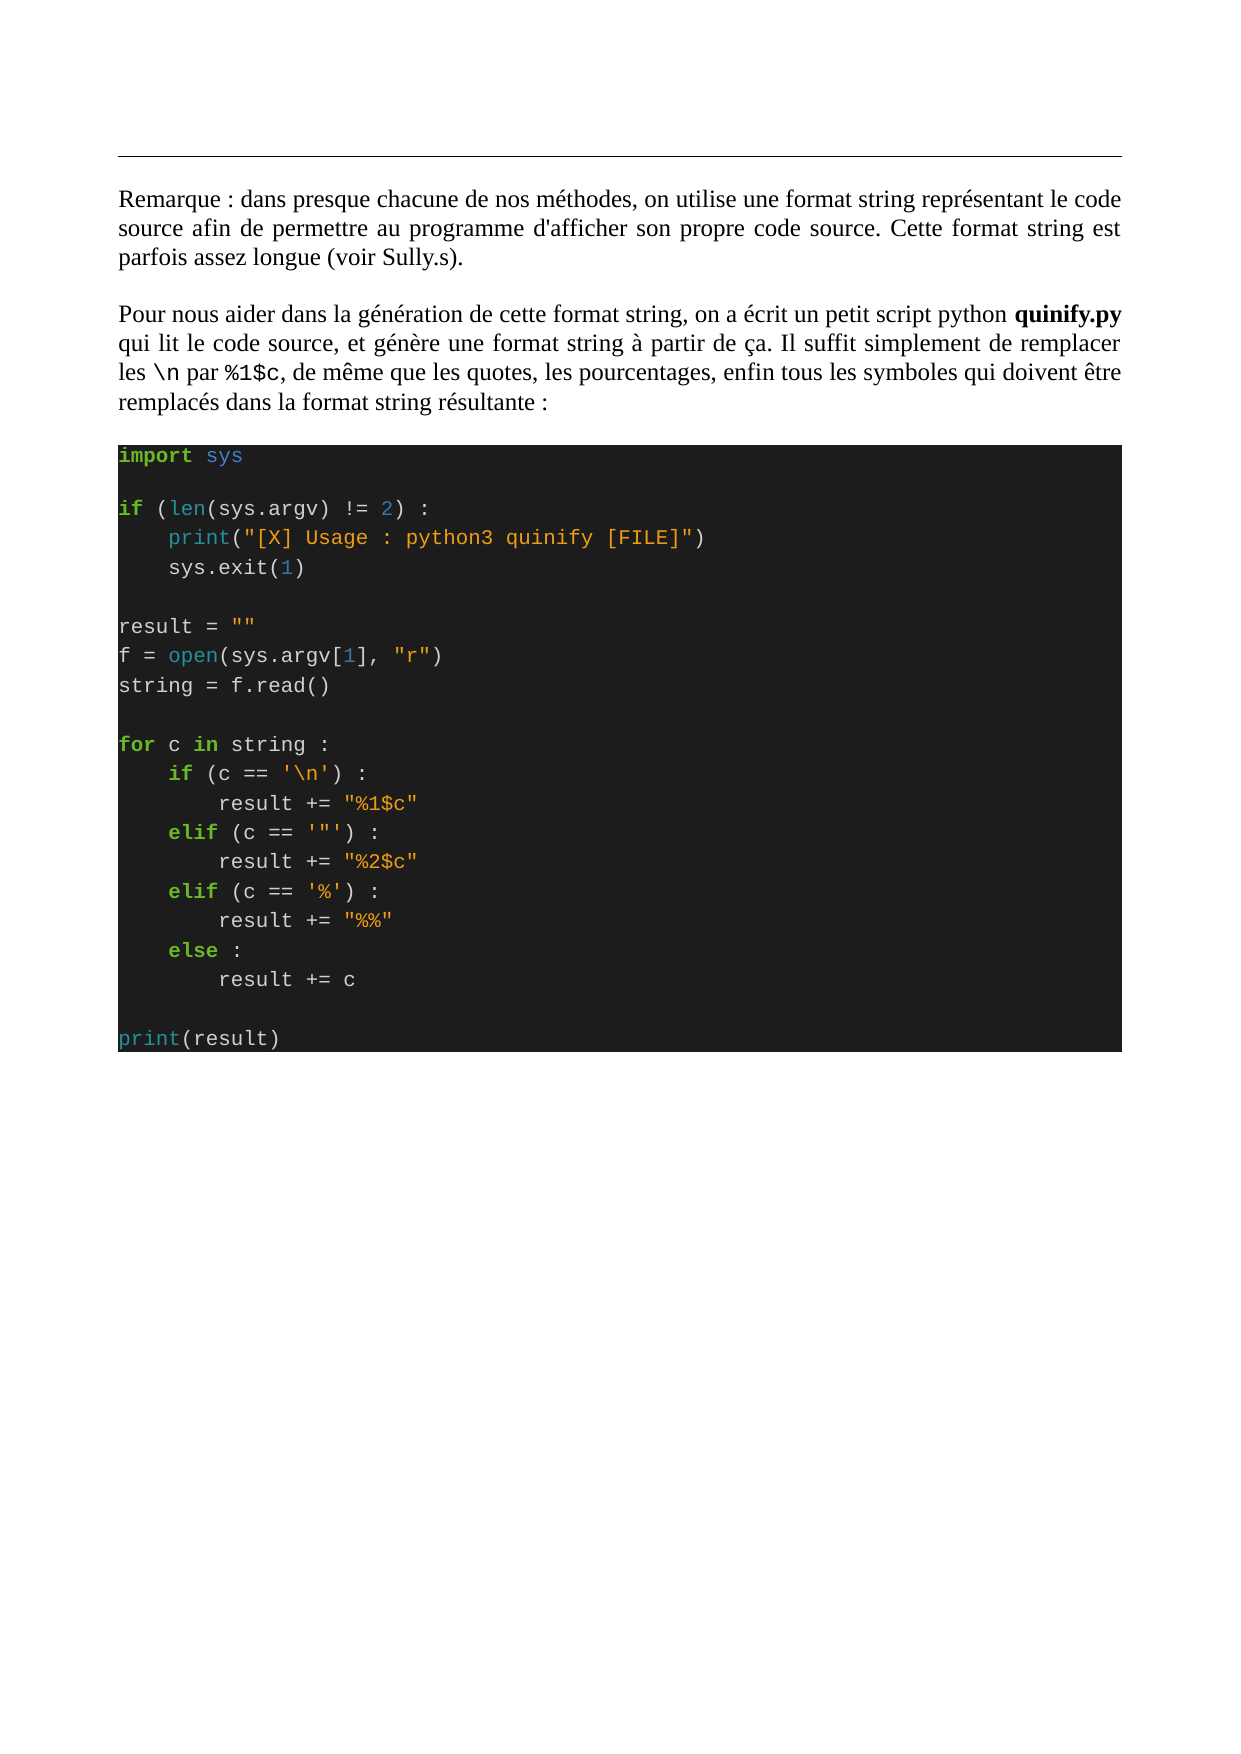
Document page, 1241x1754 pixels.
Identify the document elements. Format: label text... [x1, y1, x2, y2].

text result += "%%" [118, 911, 1122, 934]
text result += "%2$c" [118, 852, 1122, 875]
text if (c == '\n') : [118, 763, 1122, 787]
text result = "" [118, 616, 1122, 639]
text print(result) [118, 1028, 1122, 1052]
text else : [118, 940, 1122, 964]
text print("[X] Usage : python3 quinify [FILE]") [118, 527, 1122, 551]
text import sys [118, 445, 1122, 468]
text if (len(sys.argv) != 2) : [118, 498, 1122, 521]
text result += "%1$c" [118, 793, 1122, 816]
text sys.exit(1) [118, 557, 1122, 580]
text result += c [118, 969, 1122, 993]
text Pour nous aider dans la génération de cette format string, on a écrit un petit script python quinify.py qui lit le code source, et génère une format string à partir de ça. Il suffit simplement de remplacer les \n par %1$c, de même que les quotes, les pourcentages, enfin tous les symboles qui doivent être remplacés dans la format string résultante : [118, 299, 1122, 416]
text Remarque : dans presque chacune de nos méthodes, on utilise une format string représentant le code source afin de permettre au programme d'afficher son propre code source. Cette format string est parfois assez longue (voir Sully.s). [118, 184, 1122, 271]
text elif (c == '%') : [118, 881, 1122, 905]
text elif (c == '"') : [118, 822, 1122, 846]
text for c in string : [118, 734, 1122, 757]
text f = open(sys.argv[1], "r") [118, 645, 1122, 669]
text string = f.read() [118, 675, 1122, 698]
